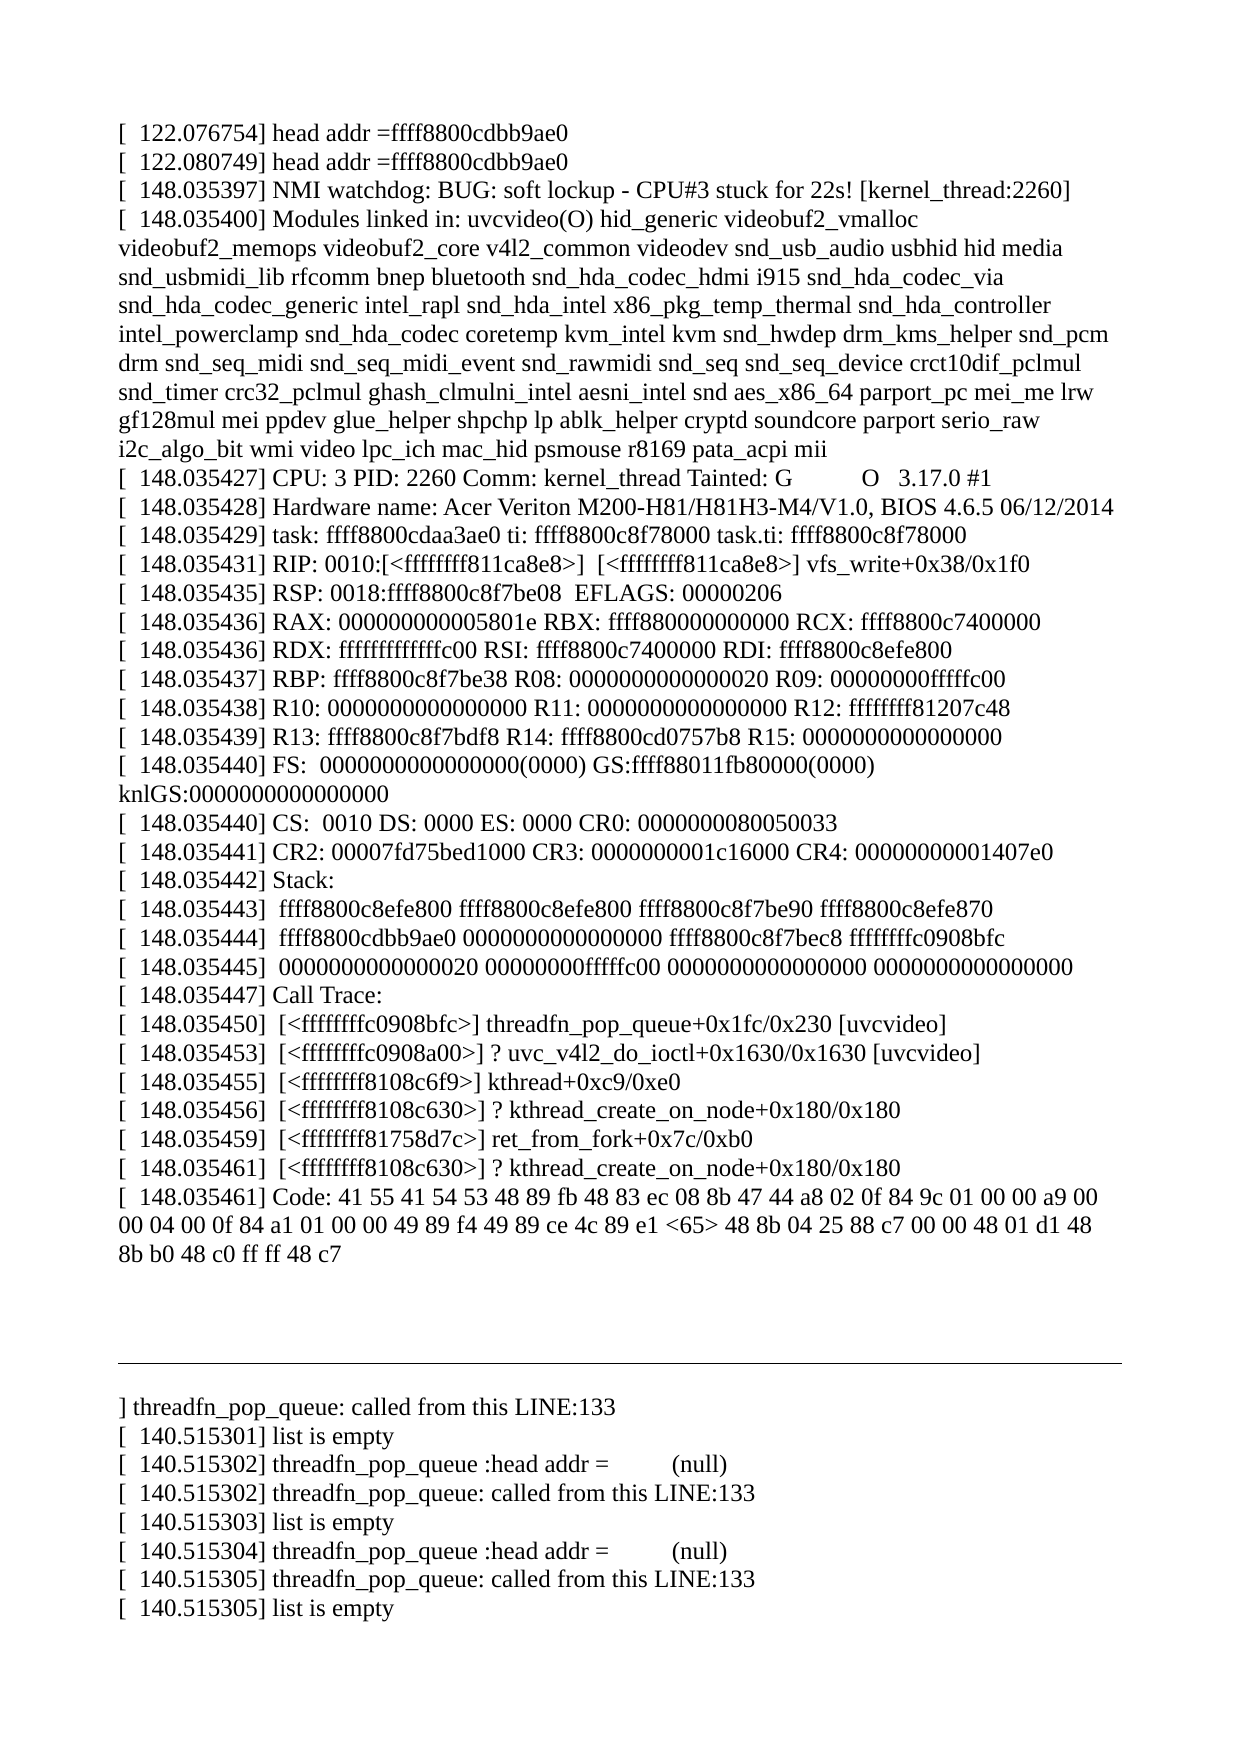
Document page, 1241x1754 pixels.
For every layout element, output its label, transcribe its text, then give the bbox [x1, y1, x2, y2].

text [ 148.035431] RIP: 0010:[<ffffffff811ca8e8>] [<ffffffff811ca8e8>] vfs_write+0x38/0x1f0 [118, 549, 1122, 578]
text [ 148.035441] CR2: 00007fd75bed1000 CR3: 0000000001c16000 CR4: 00000000001407e0 [118, 837, 1122, 866]
text [ 148.035450] [<ffffffffc0908bfc>] threadfn_pop_queue+0x1fc/0x230 [uvcvideo] [118, 1009, 1122, 1038]
text [ 148.035442] Stack: [118, 866, 1122, 894]
text [ 148.035440] CS: 0010 DS: 0000 ES: 0000 CR0: 0000000080050033 [118, 808, 1122, 837]
text [ 148.035439] R13: ffff8800c8f7bdf8 R14: ffff8800cd0757b8 R15: 0000000000000000 [118, 722, 1122, 751]
text [ 148.035438] R10: 0000000000000000 R11: 0000000000000000 R12: ffffffff81207c48 [118, 693, 1122, 722]
text [ 148.035456] [<ffffffff8108c630>] ? kthread_create_on_node+0x180/0x180 [118, 1096, 1122, 1124]
text [ 148.035397] NMI watchdog: BUG: soft lockup - CPU#3 stuck for 22s! [kernel_thread:2260] [118, 176, 1122, 204]
text [ 148.035437] RBP: ffff8800c8f7be38 R08: 0000000000000020 R09: 00000000fffffc00 [118, 664, 1122, 693]
text [ 140.515302] threadfn_pop_queue: called from this LINE:133 [118, 1478, 1122, 1507]
text [ 148.035400] Modules linked in: uvcvideo(O) hid_generic videobuf2_vmalloc videobuf2_memops videobuf2_core v4l2_common videodev snd_usb_audio usbhid hid media snd_usbmidi_lib rfcomm bnep bluetooth snd_hda_codec_hdmi i915 snd_hda_codec_via snd_hda_codec_generic intel_rapl snd_hda_intel x86_pkg_temp_thermal snd_hda_controller intel_powerclamp snd_hda_codec coretemp kvm_intel kvm snd_hwdep drm_kms_helper snd_pcm drm snd_seq_midi snd_seq_midi_event snd_rawmidi snd_seq snd_seq_device crct10dif_pclmul snd_timer crc32_pclmul ghash_clmulni_intel aesni_intel snd aes_x86_64 parport_pc mei_me lrw gf128mul mei ppdev glue_helper shpchp lp ablk_helper cryptd soundcore parport serio_raw i2c_algo_bit wmi video lpc_ich mac_hid psmouse r8169 pata_acpi mii [118, 204, 1122, 463]
text [ 148.035453] [<ffffffffc0908a00>] ? uvc_v4l2_do_ioctl+0x1630/0x1630 [uvcvideo] [118, 1038, 1122, 1067]
text [ 140.515302] threadfn_pop_queue :head addr = (null) [118, 1449, 1122, 1478]
text [ 140.515305] threadfn_pop_queue: called from this LINE:133 [118, 1564, 1122, 1593]
text ] threadfn_pop_queue: called from this LINE:133 [118, 1392, 1122, 1421]
text [ 148.035428] Hardware name: Acer Veriton M200-H81/H81H3-M4/V1.0, BIOS 4.6.5 06/12/2014 [118, 492, 1122, 521]
text [ 140.515304] threadfn_pop_queue :head addr = (null) [118, 1536, 1122, 1564]
text [ 140.515301] list is empty [118, 1421, 1122, 1449]
text [ 148.035436] RAX: 000000000005801e RBX: ffff880000000000 RCX: ffff8800c7400000 [118, 607, 1122, 636]
text [ 148.035444] ffff8800cdbb9ae0 0000000000000000 ffff8800c8f7bec8 ffffffffc0908bfc [118, 923, 1122, 952]
text [ 148.035429] task: ffff8800cdaa3ae0 ti: ffff8800c8f78000 task.ti: ffff8800c8f78000 [118, 521, 1122, 549]
text [ 148.035436] RDX: fffffffffffffc00 RSI: ffff8800c7400000 RDI: ffff8800c8efe800 [118, 636, 1122, 664]
text [ 148.035459] [<ffffffff81758d7c>] ret_from_fork+0x7c/0xb0 [118, 1124, 1122, 1153]
text [ 140.515305] list is empty [118, 1593, 1122, 1622]
text [ 140.515303] list is empty [118, 1507, 1122, 1536]
text [ 148.035440] FS: 0000000000000000(0000) GS:ffff88011fb80000(0000) knlGS:0000000000000000 [118, 751, 1122, 808]
text [ 122.076754] head addr =ffff8800cdbb9ae0 [118, 118, 1122, 147]
text [ 148.035461] [<ffffffff8108c630>] ? kthread_create_on_node+0x180/0x180 [118, 1153, 1122, 1182]
text [ 122.080749] head addr =ffff8800cdbb9ae0 [118, 147, 1122, 176]
text [ 148.035427] CPU: 3 PID: 2260 Comm: kernel_thread Tainted: G O 3.17.0 #1 [118, 463, 1122, 492]
text [ 148.035447] Call Trace: [118, 981, 1122, 1009]
text [ 148.035445] 0000000000000020 00000000fffffc00 0000000000000000 0000000000000000 [118, 952, 1122, 981]
text [ 148.035443] ffff8800c8efe800 ffff8800c8efe800 ffff8800c8f7be90 ffff8800c8efe870 [118, 894, 1122, 923]
text [ 148.035455] [<ffffffff8108c6f9>] kthread+0xc9/0xe0 [118, 1067, 1122, 1096]
text [ 148.035461] Code: 41 55 41 54 53 48 89 fb 48 83 ec 08 8b 47 44 a8 02 0f 84 9c 01 00 00 a9 00 00 04 00 0f 84 a1 01 00 00 49 89 f4 49 89 ce 4c 89 e1 <65> 48 8b 04 25 88 c7 00 00 48 01 d1 48 8b b0 48 c0 ff ff 48 c7 [118, 1182, 1122, 1268]
text [ 148.035435] RSP: 0018:ffff8800c8f7be08 EFLAGS: 00000206 [118, 578, 1122, 607]
